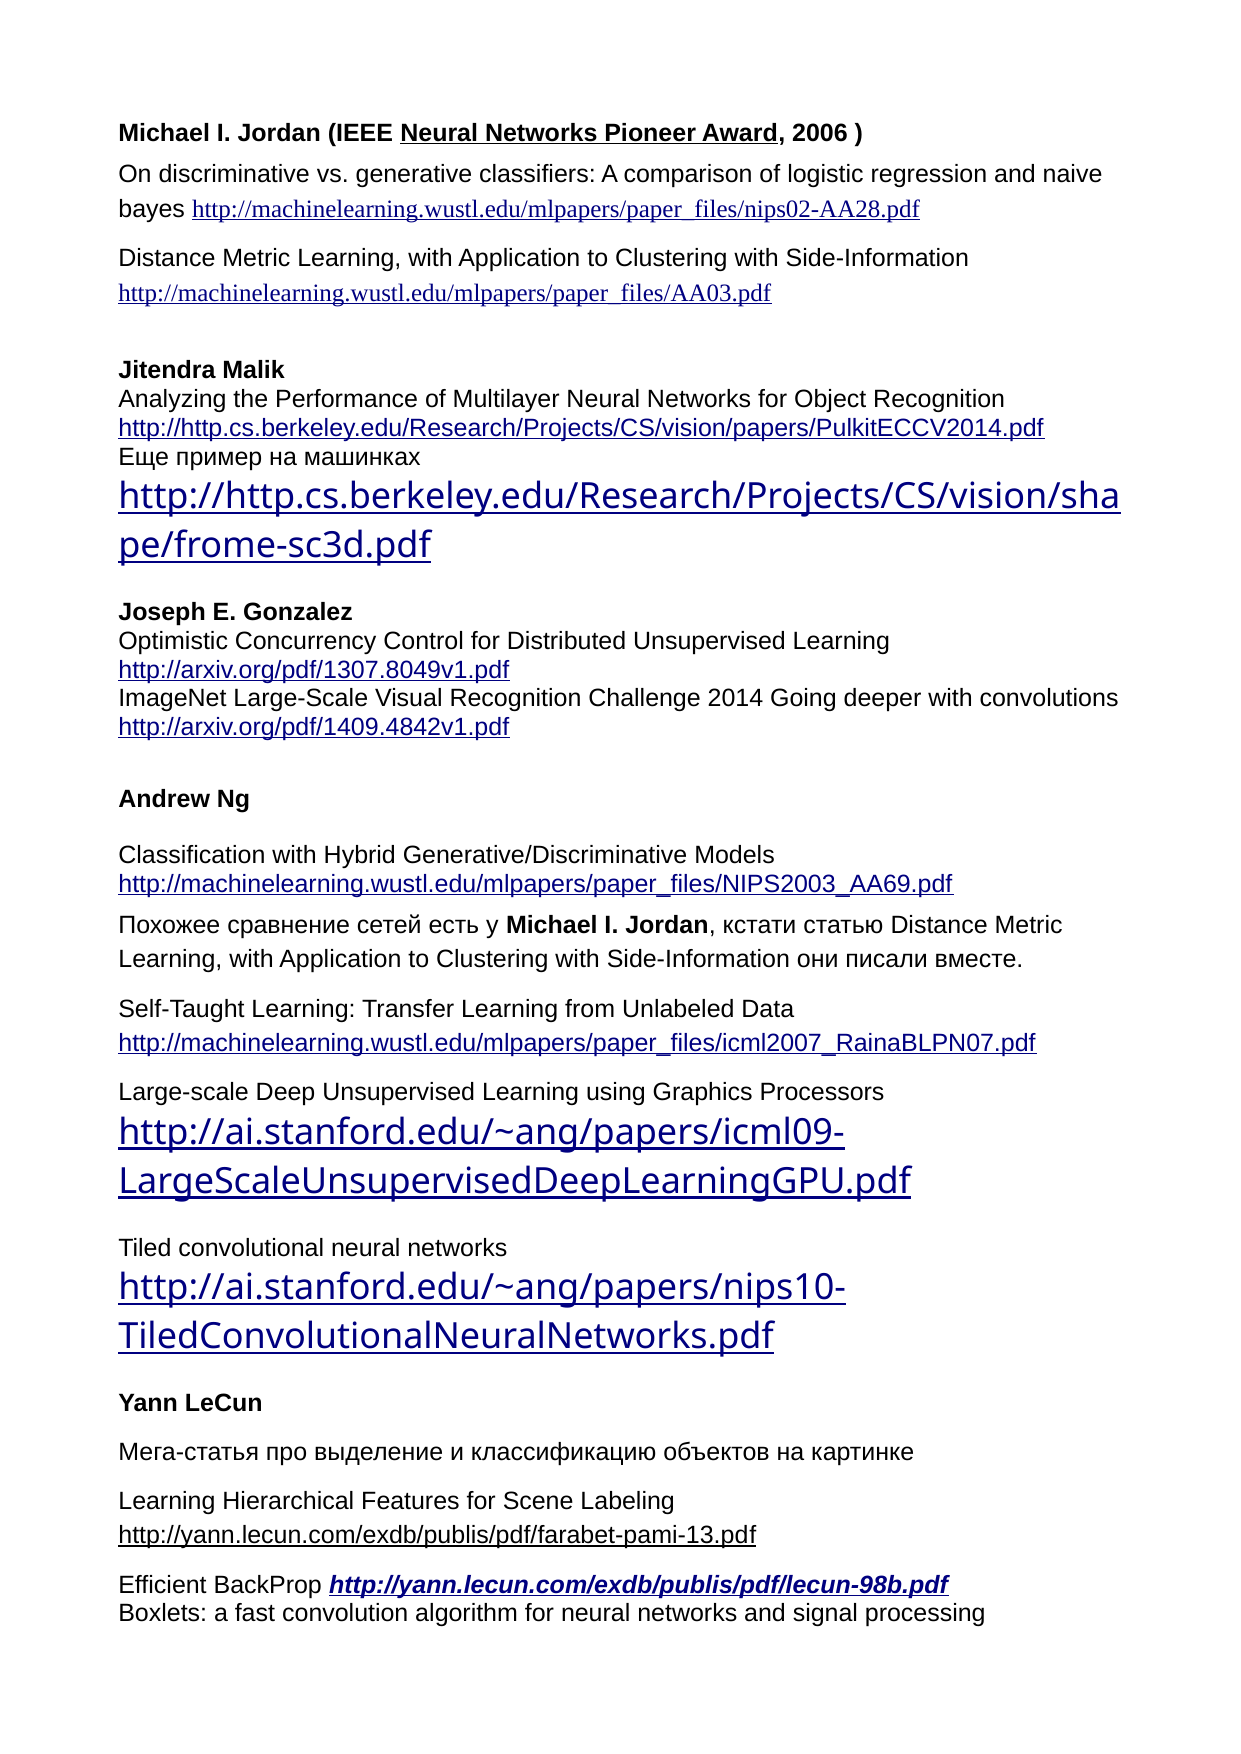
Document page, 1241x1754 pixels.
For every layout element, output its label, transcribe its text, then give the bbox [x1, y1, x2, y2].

text Self-Taught Learning: Transfer Learning from Unlabeled Data http://machinelearning.wustl.edu/mlpapers/paper_files/icml2007_RainaBLPN07.pdf [118, 993, 1122, 1057]
text On discriminative vs. generative classifiers: A comparison of logistic regression and naive bayes http://machinelearning.wustl.edu/mlpapers/paper_files/nips02-AA28.pdf [118, 159, 1122, 223]
text Yann LeCun [118, 1388, 1122, 1417]
subtitle Andrew Ng [118, 784, 1122, 813]
text Distance Metric Learning, with Application to Clustering with Side-Information http://machinelearning.wustl.edu/mlpapers/paper_files/AA03.pdf [118, 243, 1122, 306]
subtitle Classification with Hybrid Generative/Discriminative Models http://machinelearning.wustl.edu/mlpapers/paper_files/NIPS2003_AA69.pdf [118, 840, 1122, 897]
text Похожее сравнение сетей есть у Michael I. Jordan, кстати статью Distance Metric Learning, with Application to Clustering with Side-Information они писали вместе. [118, 910, 1122, 973]
text Tiled convolutional neural networks [118, 1232, 1122, 1261]
text Efficient BackProp http://yann.lecun.com/exdb/publis/pdf/lecun-98b.pdf [118, 1569, 1122, 1598]
subtitle Michael I. Jordan (IEEE Neural Networks Pioneer Award, 2006 ) [118, 118, 1122, 147]
text Optimistic Concurrency Control for Distributed Unsupervised Learning http://arxiv.org/pdf/1307.8049v1.pdf [118, 626, 1122, 683]
text Learning Hierarchical Features for Scene Labeling http://yann.lecun.com/exdb/publis/pdf/farabet-pami-13.pdf [118, 1486, 1122, 1549]
text http://ai.stanford.edu/~ang/papers/nips10-TiledConvolutionalNeuralNetworks.pdf [118, 1261, 1122, 1359]
text Jitendra Malik [118, 355, 1122, 384]
text Large-scale Deep Unsupervised Learning using Graphics Processors http://ai.stanford.edu/~ang/papers/icml09-LargeScaleUnsupervisedDeepLearningGPU.pdf [118, 1077, 1122, 1204]
text Analyzing the Performance of Multilayer Neural Networks for Object Recognition http://http.cs.berkeley.edu/Research/Projects/CS/vision/papers/PulkitECCV2014.pdf [118, 384, 1122, 442]
text ImageNet Large-Scale Visual Recognition Challenge 2014 Going deeper with convolutions http://arxiv.org/pdf/1409.4842v1.pdf [118, 683, 1122, 741]
text Joseph E. Gonzalez [118, 597, 1122, 626]
text Еще пример на машинках http://http.cs.berkeley.edu/Research/Projects/CS/vision/shape/frome-sc3d.pdf [118, 442, 1122, 568]
text Мега-статья про выделение и классификацию объектов на картинке [118, 1437, 1122, 1466]
text Boxlets: a fast convolution algorithm for neural networks and signal processing [118, 1598, 1122, 1627]
